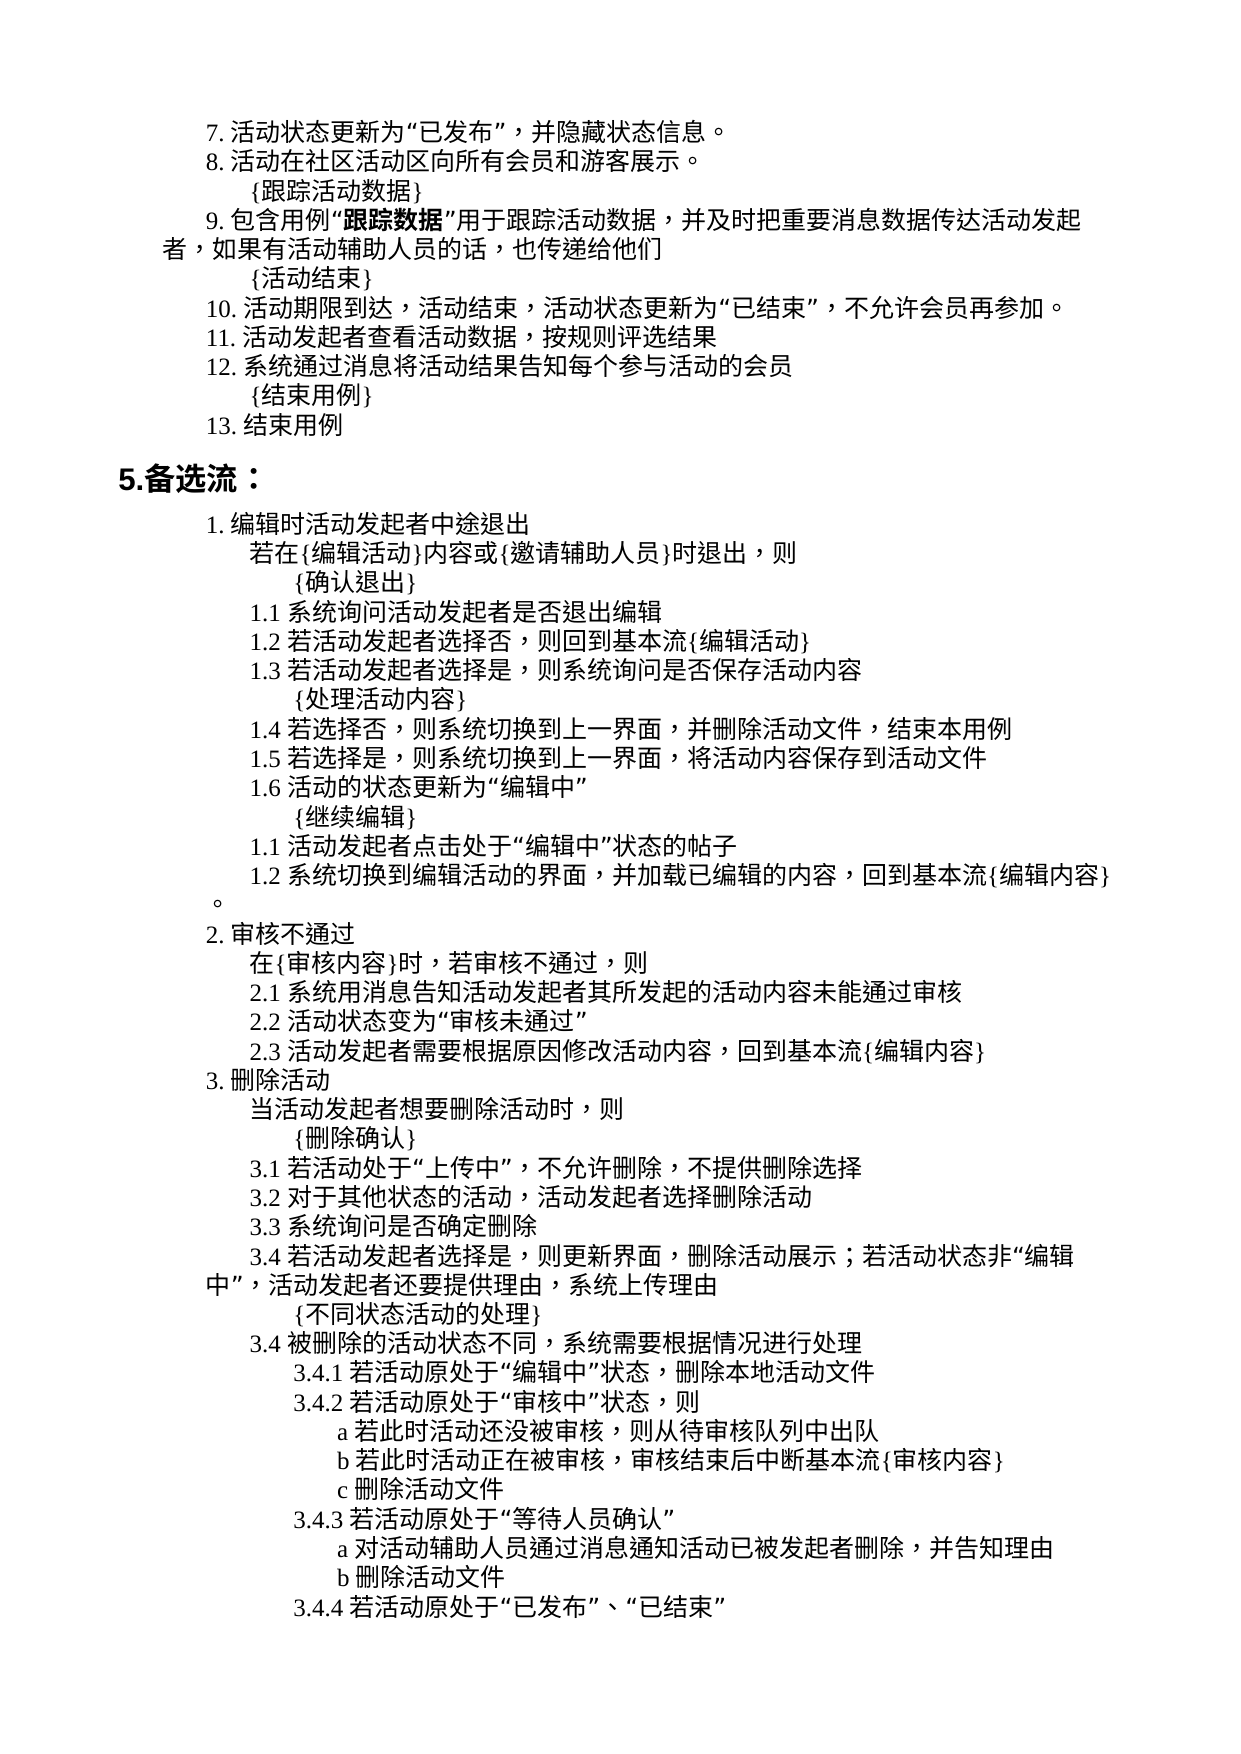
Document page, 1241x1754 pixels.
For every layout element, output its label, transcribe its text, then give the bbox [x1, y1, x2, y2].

text 在{审核内容}时，若审核不通过，则 [206, 949, 1122, 978]
text {不同状态活动的处理} [249, 1300, 1122, 1329]
text 1.4 若选择否，则系统切换到上一界面，并删除活动文件，结束本用例 [206, 715, 1122, 744]
list 删除活动 [162, 1066, 1122, 1095]
list 活动在社区活动区向所有会员和游客展示。 [162, 147, 1122, 177]
list 审核不通过 [162, 920, 1122, 949]
text 1.3 若活动发起者选择是，则系统询问是否保存活动内容 [206, 656, 1122, 686]
text a 若此时活动还没被审核，则从待审核队列中出队 [293, 1417, 1122, 1446]
list 活动发起者点击处于“编辑中”状态的帖子 [206, 832, 1122, 861]
text 3.4 被删除的活动状态不同，系统需要根据情况进行处理 [206, 1329, 1122, 1358]
text 若在{编辑活动}内容或{邀请辅助人员}时退出，则 [206, 539, 1122, 568]
text {确认退出} [249, 568, 1122, 598]
list 结束用例 [162, 411, 1122, 440]
text 3.4.1 若活动原处于“编辑中”状态，删除本地活动文件 [249, 1358, 1122, 1388]
text 3.2 对于其他状态的活动，活动发起者选择删除活动 [206, 1183, 1122, 1212]
text 1.5 若选择是，则系统切换到上一界面，将活动内容保存到活动文件 [206, 744, 1122, 773]
text {删除确认} [249, 1124, 1122, 1154]
list 包含用例“跟踪数据”用于跟踪活动数据，并及时把重要消息数据传达活动发起者，如果有活动辅助人员的话，也传递给他们 [162, 206, 1122, 264]
text 2.3 活动发起者需要根据原因修改活动内容，回到基本流{编辑内容} [206, 1037, 1122, 1066]
text 3.4.2 若活动原处于“审核中”状态，则 [249, 1388, 1122, 1417]
text {跟踪活动数据} [206, 177, 1122, 206]
text 3.1 若活动处于“上传中”，不允许删除，不提供删除选择 [206, 1154, 1122, 1183]
list 系统切换到编辑活动的界面，并加载已编辑的内容，回到基本流{编辑内容} 。 [206, 861, 1122, 920]
text {结束用例} [206, 381, 1122, 411]
text {活动结束} [206, 264, 1122, 294]
list 活动状态更新为“已发布”，并隐藏状态信息。 [162, 118, 1122, 147]
text 3.3 系统询问是否确定删除 [206, 1212, 1122, 1242]
text c 删除活动文件 [293, 1476, 1122, 1505]
text b 删除活动文件 [293, 1563, 1122, 1593]
text {继续编辑} [249, 803, 1122, 832]
text 2.2 活动状态变为“审核未通过” [206, 1007, 1122, 1037]
text 3.4 若活动发起者选择是，则更新界面，删除活动展示；若活动状态非“编辑中”，活动发起者还要提供理由，系统上传理由 [206, 1242, 1122, 1300]
text 1.2 若活动发起者选择否，则回到基本流{编辑活动} [206, 627, 1122, 656]
list 活动发起者查看活动数据，按规则评选结果 [162, 323, 1122, 352]
text 3.4.3 若活动原处于“等待人员确认” [249, 1505, 1122, 1534]
list 活动期限到达，活动结束，活动状态更新为“已结束”，不允许会员再参加。 [162, 294, 1122, 323]
subtitle 5.备选流： [118, 461, 1122, 497]
text b 若此时活动正在被审核，审核结束后中断基本流{审核内容} [293, 1446, 1122, 1476]
text 1.6 活动的状态更新为“编辑中” [206, 773, 1122, 803]
list 编辑时活动发起者中途退出 [162, 510, 1122, 539]
text 1.1 系统询问活动发起者是否退出编辑 [206, 598, 1122, 627]
text 当活动发起者想要删除活动时，则 [249, 1095, 1122, 1124]
text 3.4.4 若活动原处于“已发布”、“已结束” [249, 1593, 1122, 1622]
list 系统通过消息将活动结果告知每个参与活动的会员 [162, 352, 1122, 381]
text a 对活动辅助人员通过消息通知活动已被发起者删除，并告知理由 [293, 1534, 1122, 1563]
text {处理活动内容} [249, 686, 1122, 715]
text 2.1 系统用消息告知活动发起者其所发起的活动内容未能通过审核 [206, 978, 1122, 1007]
